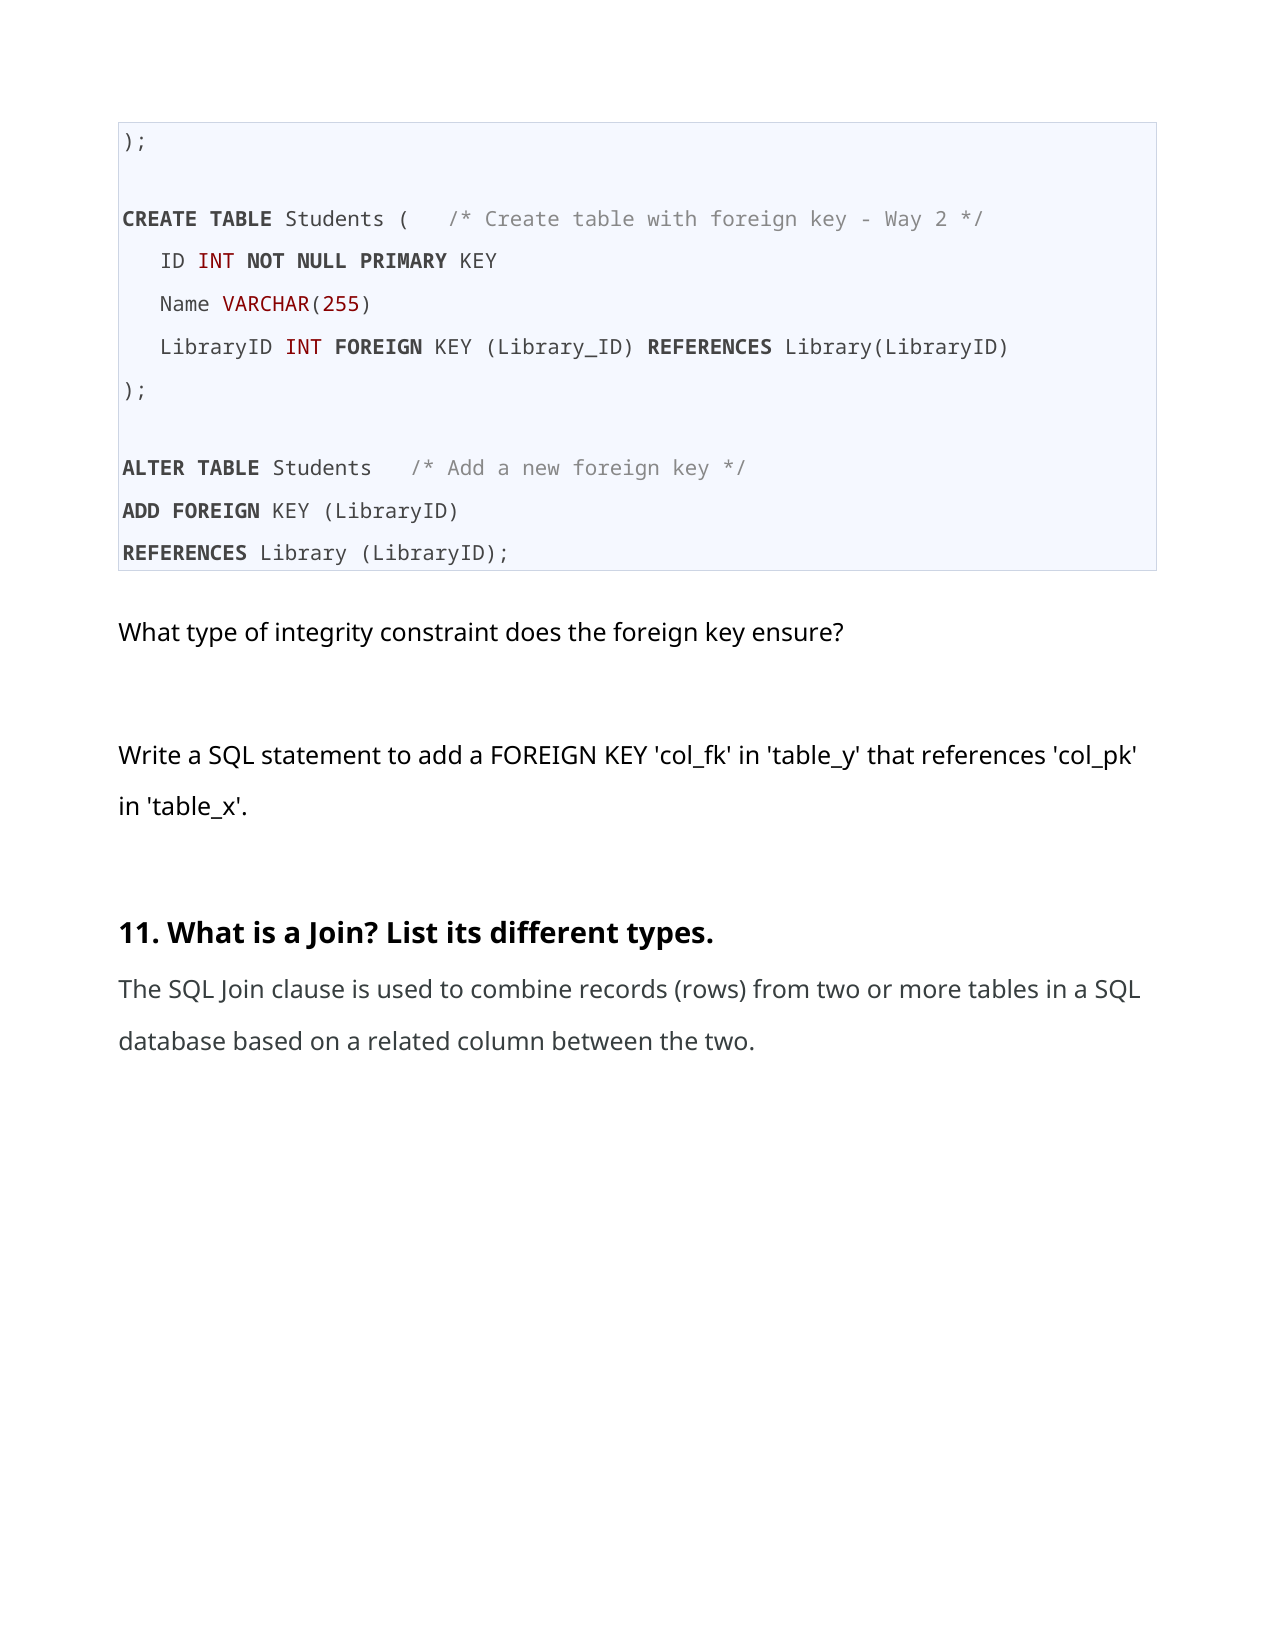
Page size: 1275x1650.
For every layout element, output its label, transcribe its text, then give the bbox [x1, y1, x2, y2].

subtitle 11. What is a Join? List its different types. [118, 913, 1157, 952]
text ADD FOREIGN KEY (LibraryID) [119, 492, 1156, 524]
text ALTER TABLE Students /* Add a new foreign key */ [119, 449, 1156, 482]
text ); [119, 371, 1156, 403]
subtitle What type of integrity constraint does the foreign key ensure? [118, 614, 1157, 648]
subtitle Write a SQL statement to add a FOREIGN KEY 'col_fk' in 'table_y' that references 'col_pk' in 'table_x'. [118, 738, 1157, 823]
text Name VARCHAR(255) [119, 286, 1156, 318]
text LibraryID INT FOREIGN KEY (Library_ID) REFERENCES Library(LibraryID) [119, 328, 1156, 361]
text ID INT NOT NULL PRIMARY KEY [119, 243, 1156, 275]
text The SQL Join clause is used to combine records (rows) from two or more tables in a SQL database based on a related column between the two. [118, 972, 1157, 1057]
text CREATE TABLE Students ( /* Create table with foreign key - Way 2 */ [119, 200, 1156, 232]
text ); [119, 123, 1156, 154]
text REFERENCES Library (LibraryID); [119, 534, 1156, 570]
